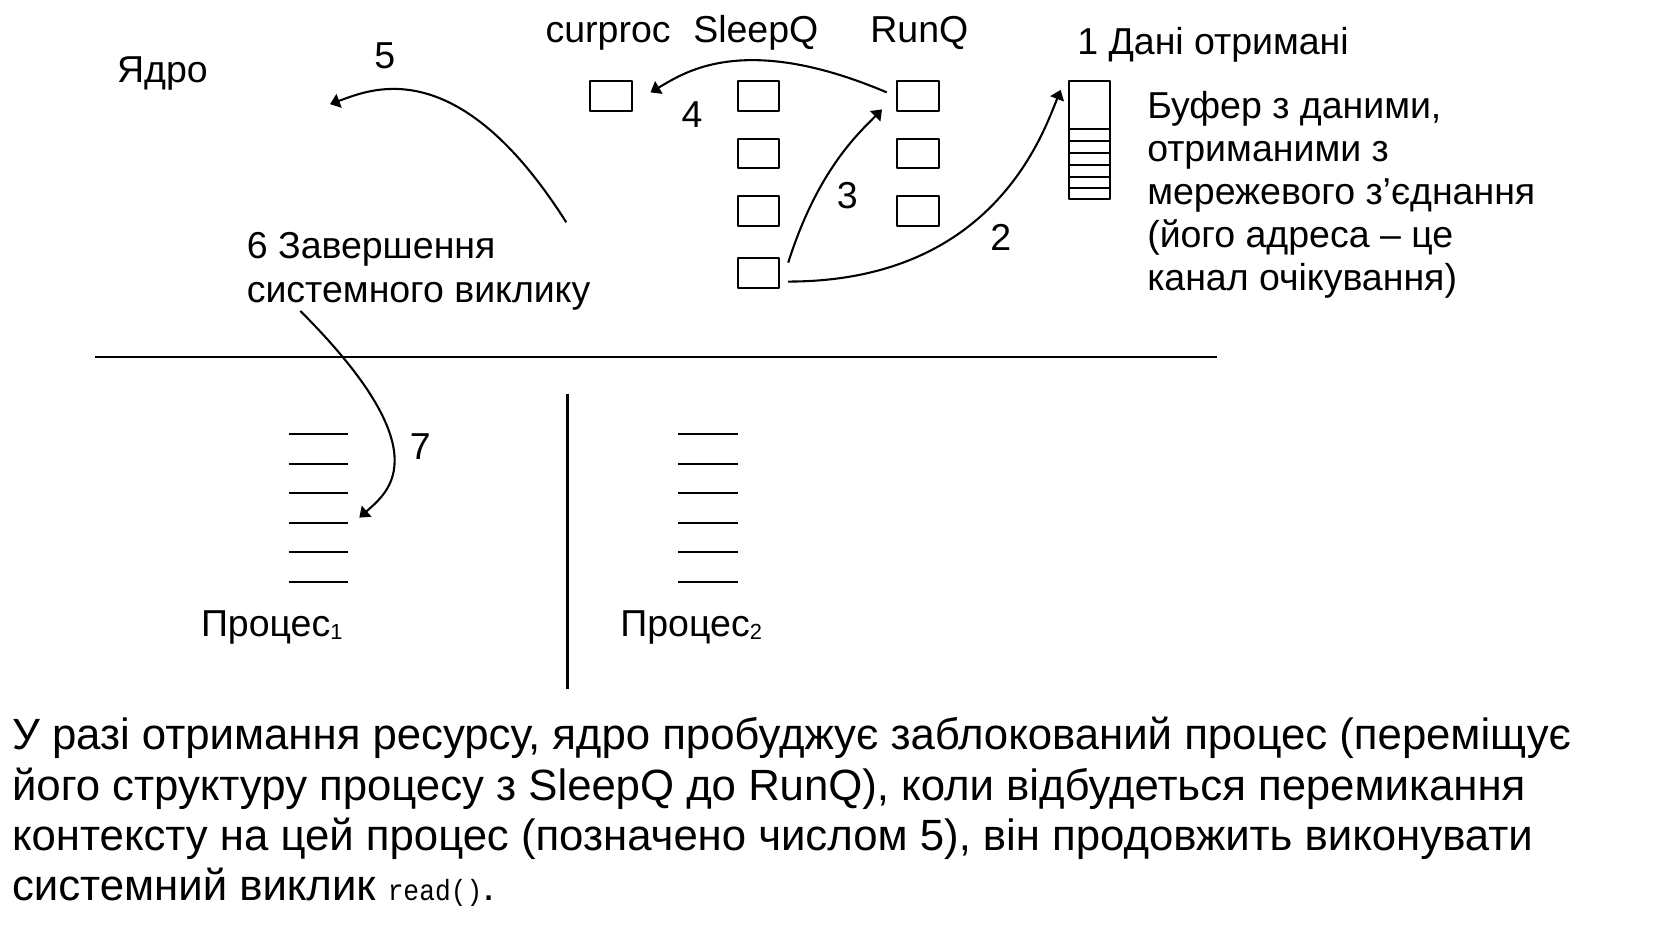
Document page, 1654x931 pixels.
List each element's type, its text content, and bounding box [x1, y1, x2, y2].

table_cell У разі отримання ресурсу, ядро пробуджує заблокований процес (переміщує його структуру процесу з SleepQ до RunQ), коли відбудеться перемикання контексту на цей процес (позначено числом 5), він продовжить виконувати системний виклик read(). [12, 709, 1642, 910]
table_header [12, 0, 1642, 709]
